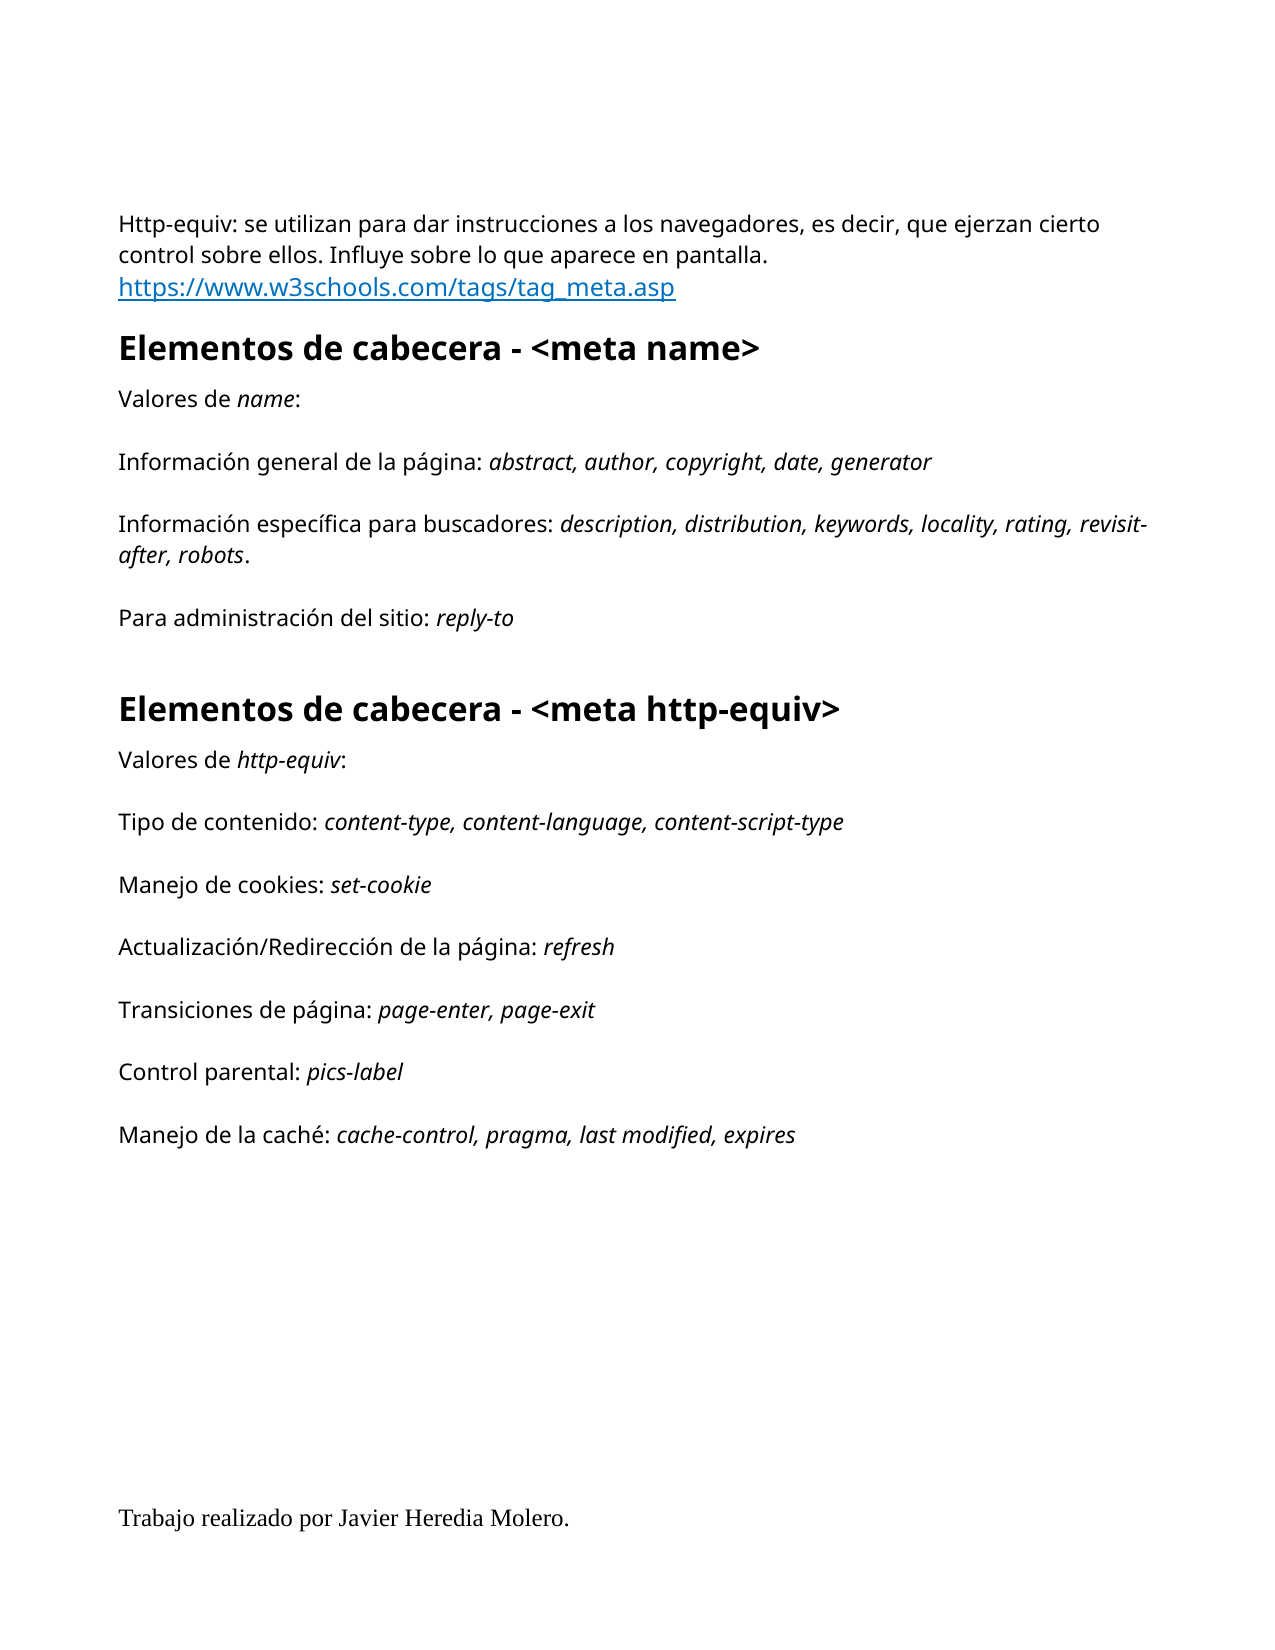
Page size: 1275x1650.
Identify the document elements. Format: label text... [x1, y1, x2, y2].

subtitle Elementos de cabecera - <meta name> [118, 325, 1157, 371]
text Http-equiv: se utilizan para dar instrucciones a los navegadores, es decir, que ejerzan cierto control sobre ellos. Influye sobre lo que aparece en pantalla. [118, 176, 1157, 270]
text https://www.w3schools.com/tags/tag_meta.asp [118, 270, 1157, 304]
text Manejo de la caché: cache-control, pragma, last modified, expires [118, 1118, 1157, 1150]
text Información específica para buscadores: description, distribution, keywords, locality, rating, revisit-after, robots. [118, 508, 1157, 571]
text Información general de la página: abstract, author, copyright, date, generator [118, 446, 1157, 477]
text Valores de name: [118, 383, 1157, 414]
text Para administración del sitio: reply-to [118, 602, 1157, 633]
text Valores de http-equiv: [118, 743, 1157, 775]
text Manejo de cookies: set-cookie [118, 868, 1157, 900]
text Actualización/Redirección de la página: refresh [118, 931, 1157, 962]
text Transiciones de página: page-enter, page-exit [118, 993, 1157, 1025]
text Tipo de contenido: content-type, content-language, content-script-type [118, 806, 1157, 837]
text Control parental: pics-label [118, 1056, 1157, 1087]
subtitle Elementos de cabecera - <meta http-equiv> [118, 685, 1157, 731]
